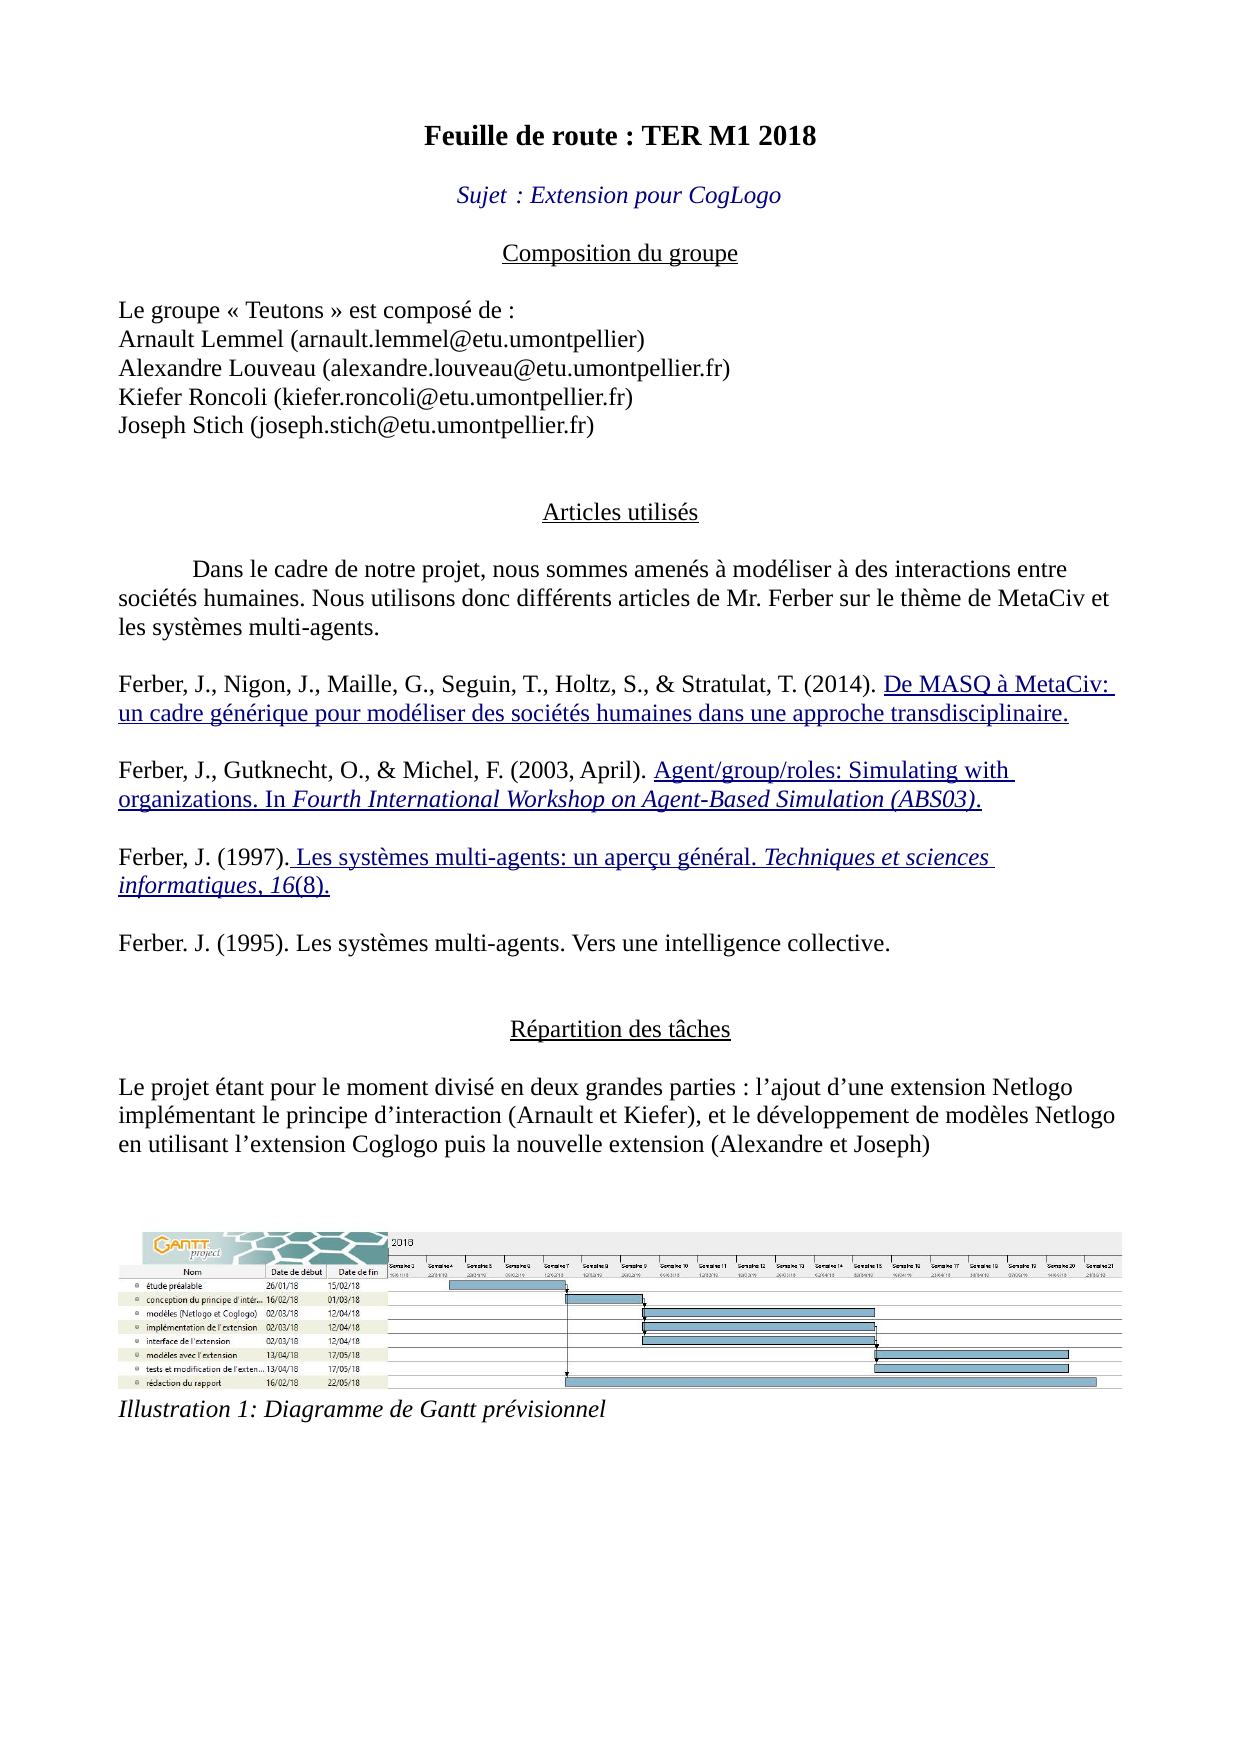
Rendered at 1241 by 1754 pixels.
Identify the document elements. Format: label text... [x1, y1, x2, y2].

text Le groupe « Teutons » est composé de : [118, 295, 1122, 324]
text Illustration 1: Diagramme de Gantt prévisionnel [118, 1389, 1122, 1422]
picture [118, 1199, 1123, 1389]
text Joseph Stich (joseph.stich@etu.umontpellier.fr) [118, 410, 1122, 439]
text Ferber. J. (1995). Les systèmes multi-agents. Vers une intelligence collective. [118, 928, 1122, 957]
text Le projet étant pour le moment divisé en deux grandes parties : l’ajout d’une extension Netlogo implémentant le principe d’interaction (Arnault et Kiefer), et le développement de modèles Netlogo en utilisant l’extension Coglogo puis la nouvelle extension (Alexandre et Joseph) [118, 1072, 1122, 1158]
text Ferber, J., Nigon, J., Maille, G., Seguin, T., Holtz, S., & Stratulat, T. (2014). De MASQ à MetaCiv: un cadre générique pour modéliser des sociétés humaines dans une approche transdisciplinaire. [118, 669, 1122, 727]
text Répartition des tâches [118, 1014, 1122, 1043]
text Feuille de route : TER M1 2018 [118, 118, 1122, 152]
text Ferber, J., Gutknecht, O., & Michel, F. (2003, April). Agent/group/roles: Simulating with organizations. In Fourth International Workshop on Agent-Based Simulation (ABS03). [118, 755, 1122, 813]
text Arnault Lemmel (arnault.lemmel@etu.umontpellier) [118, 324, 1122, 353]
text Articles utilisés [118, 497, 1122, 525]
text Ferber, J. (1997). Les systèmes multi-agents: un aperçu général. Techniques et sciences informatiques, 16(8). [118, 842, 1122, 899]
text Alexandre Louveau (alexandre.louveau@etu.umontpellier.fr) [118, 353, 1122, 382]
text Composition du groupe [118, 238, 1122, 267]
text Sujet : Extension pour CogLogo [118, 180, 1122, 209]
text Kiefer Roncoli (kiefer.roncoli@etu.umontpellier.fr) [118, 382, 1122, 410]
text Dans le cadre de notre projet, nous sommes amenés à modéliser à des interactions entre sociétés humaines. Nous utilisons donc différents articles de Mr. Ferber sur le thème de MetaCiv et les systèmes multi-agents. [118, 554, 1122, 640]
